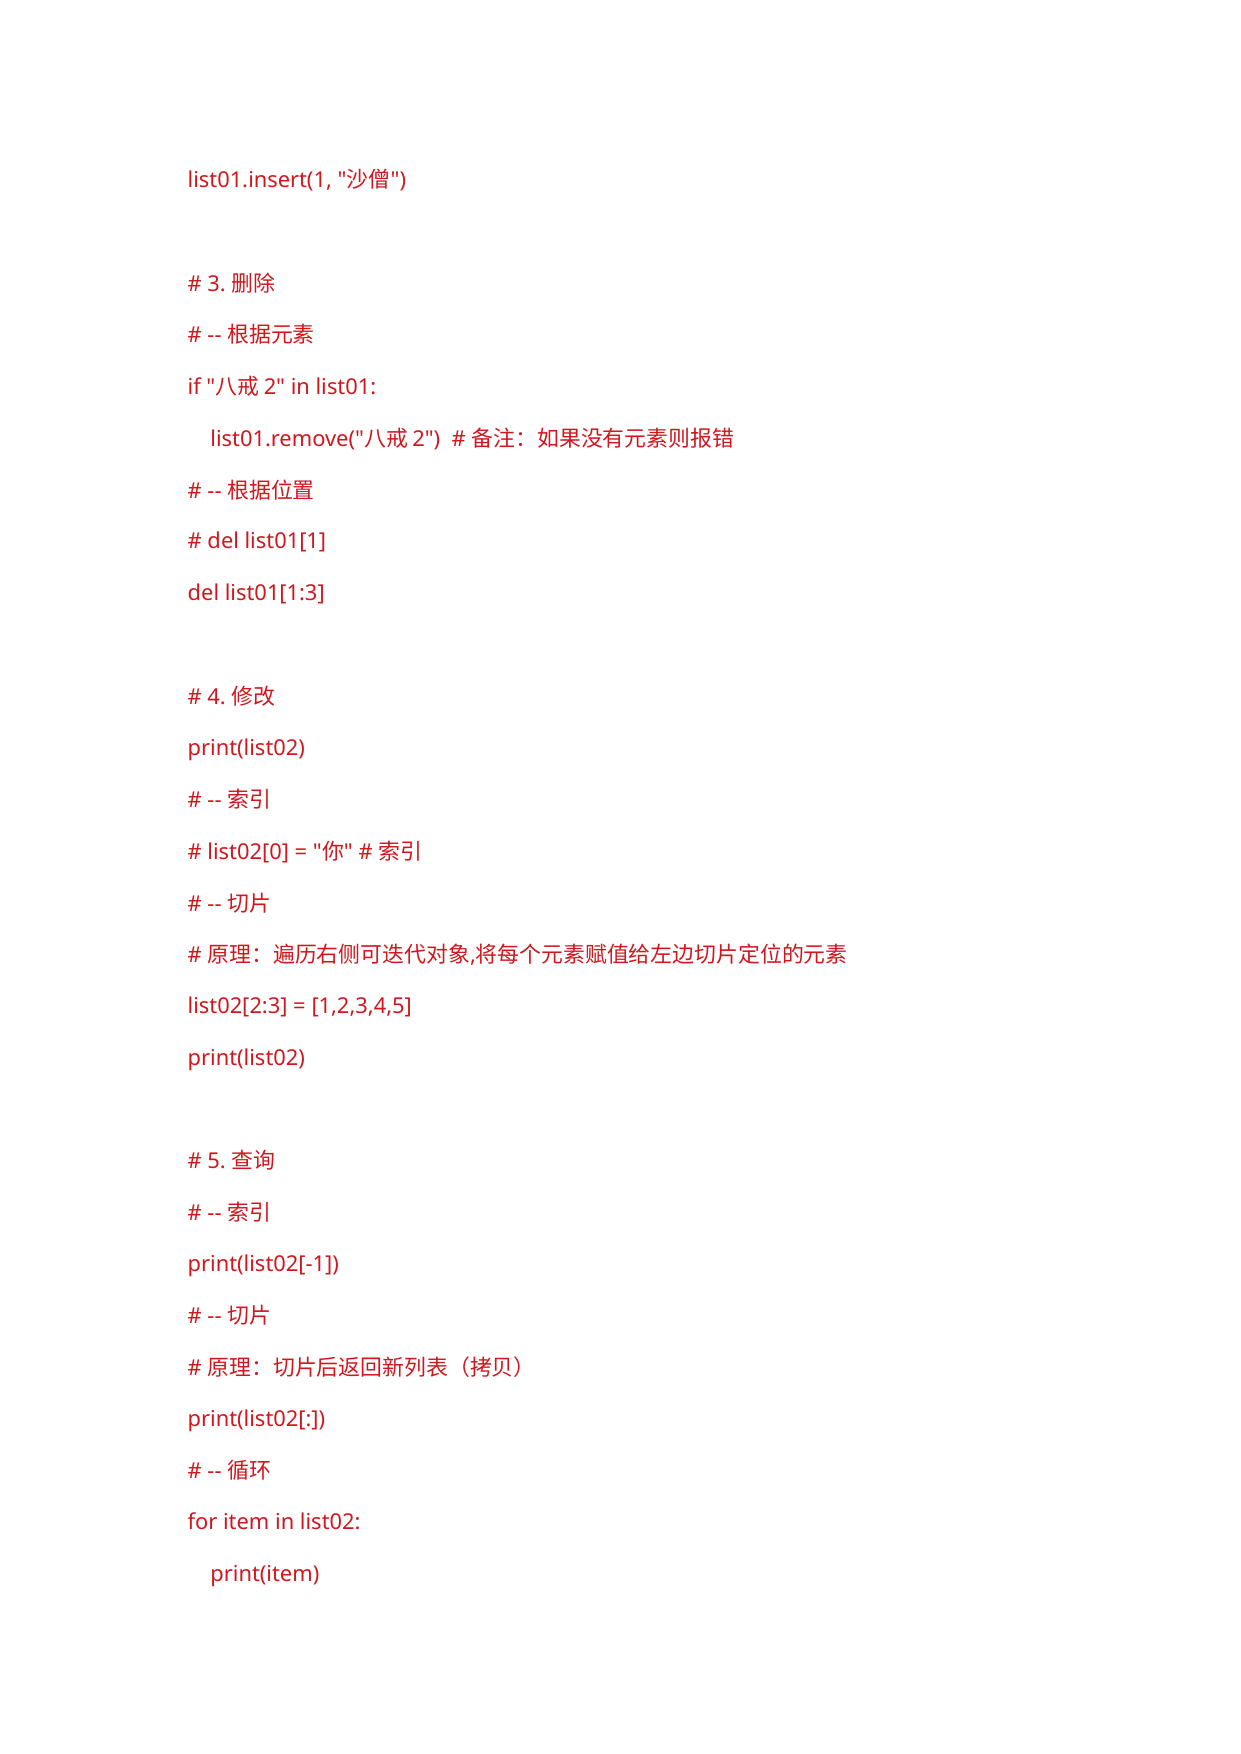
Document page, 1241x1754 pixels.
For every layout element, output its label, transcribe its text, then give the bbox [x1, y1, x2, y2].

text for item in list02: [187, 1505, 1053, 1537]
text # 原理：切片后返回新列表（拷贝） [187, 1350, 1053, 1382]
text list01.remove("八戒2") # 备注：如果没有元素则报错 [187, 421, 1053, 453]
text # -- 索引 [187, 782, 1053, 814]
text print(list02[-1]) [187, 1247, 1053, 1279]
text # 3. 删除 [187, 265, 1053, 298]
text # 5. 查询 [187, 1143, 1053, 1176]
text print(list02[:]) [187, 1402, 1053, 1434]
text list01.insert(1, "沙僧") [187, 162, 1053, 194]
text print(list02) [187, 730, 1053, 763]
text # -- 根据元素 [187, 317, 1053, 349]
text print(item) [187, 1556, 1053, 1589]
text if "八戒2" in list01: [187, 369, 1053, 401]
text # -- 切片 [187, 885, 1053, 918]
text del list01[1:3] [187, 576, 1053, 608]
text list02[2:3] = [1,2,3,4,5] [187, 989, 1053, 1021]
text # -- 索引 [187, 1195, 1053, 1227]
text # -- 根据位置 [187, 472, 1053, 505]
text # 4. 修改 [187, 678, 1053, 711]
text # -- 循环 [187, 1453, 1053, 1486]
text # del list01[1] [187, 524, 1053, 557]
text # list02[0] = "你" # 索引 [187, 833, 1053, 866]
text # -- 切片 [187, 1298, 1053, 1331]
text print(list02) [187, 1040, 1053, 1073]
text # 原理：遍历右侧可迭代对象,将每个元素赋值给左边切片定位的元素 [187, 937, 1053, 969]
